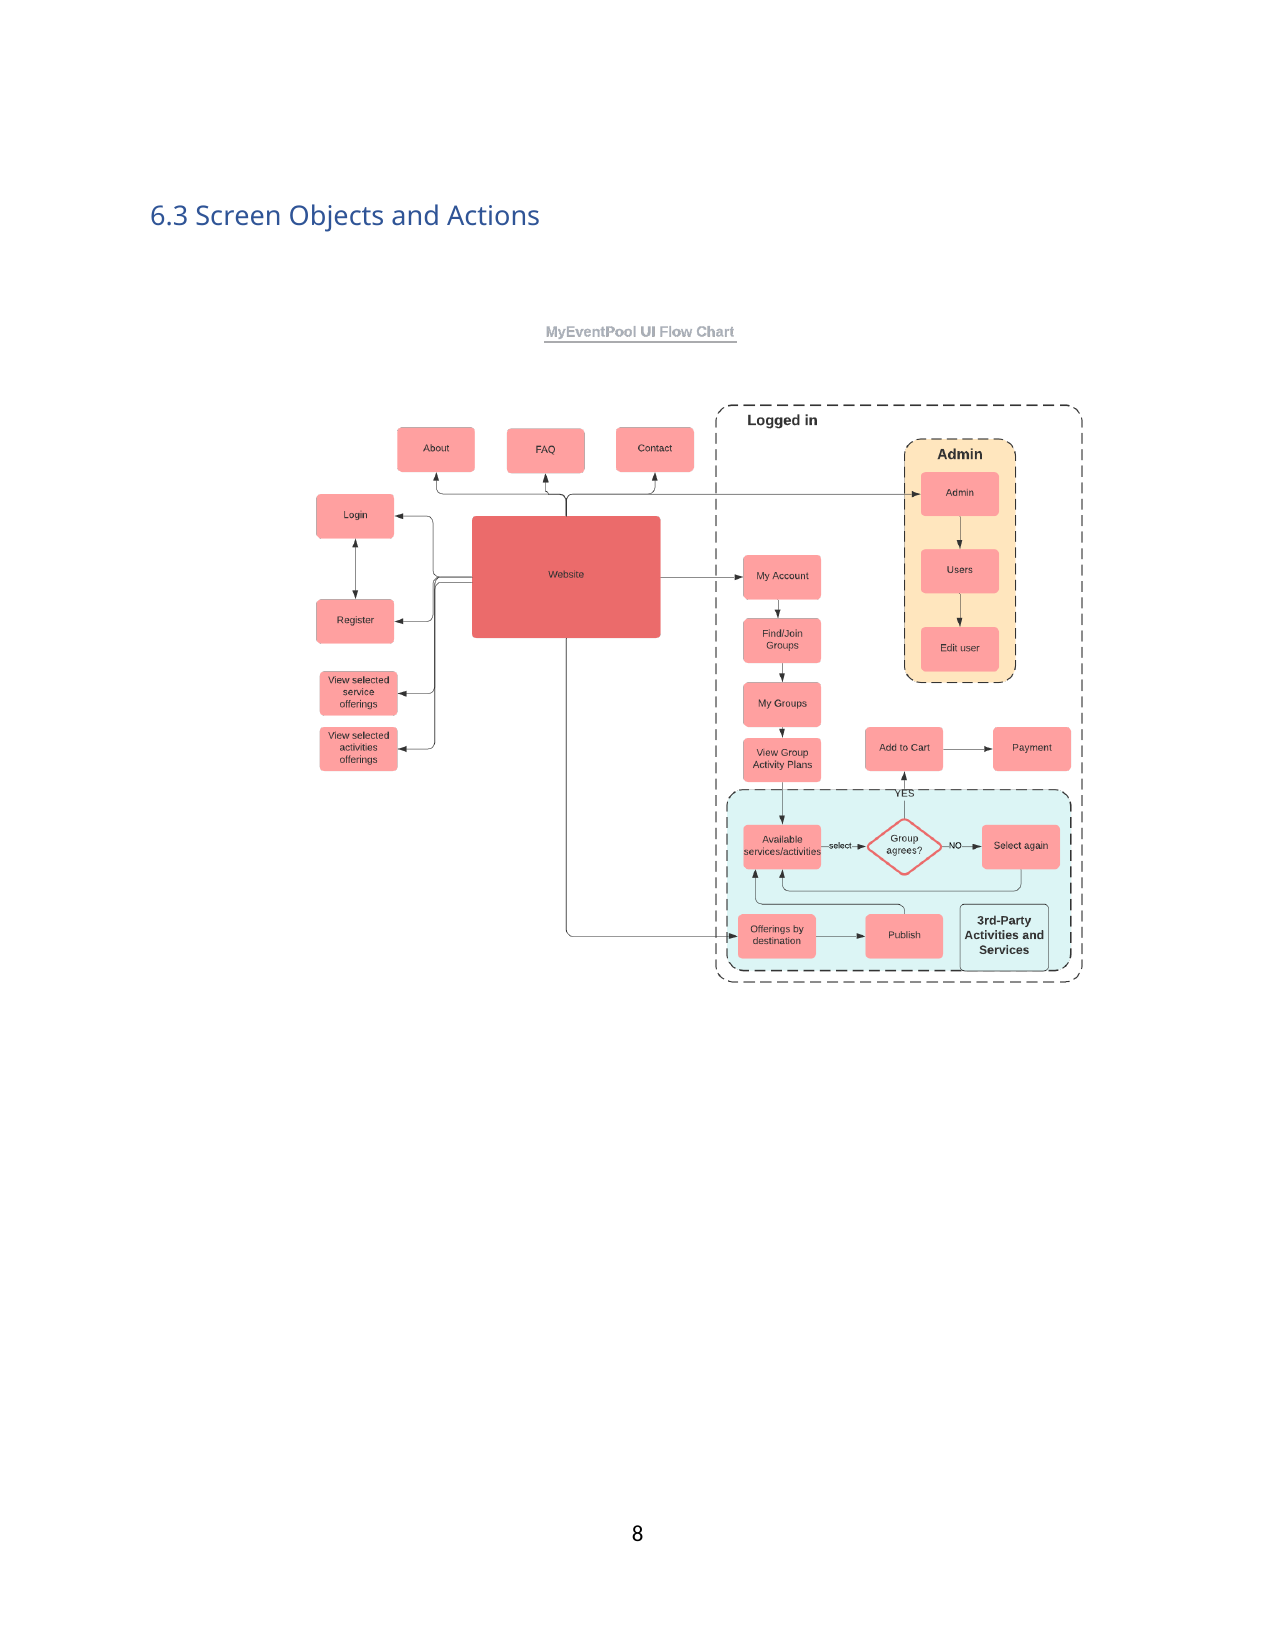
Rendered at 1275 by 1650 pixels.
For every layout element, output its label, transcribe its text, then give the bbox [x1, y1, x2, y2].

picture [150, 283, 1125, 1037]
subtitle 6.3 Screen Objects and Actions [150, 197, 1125, 234]
